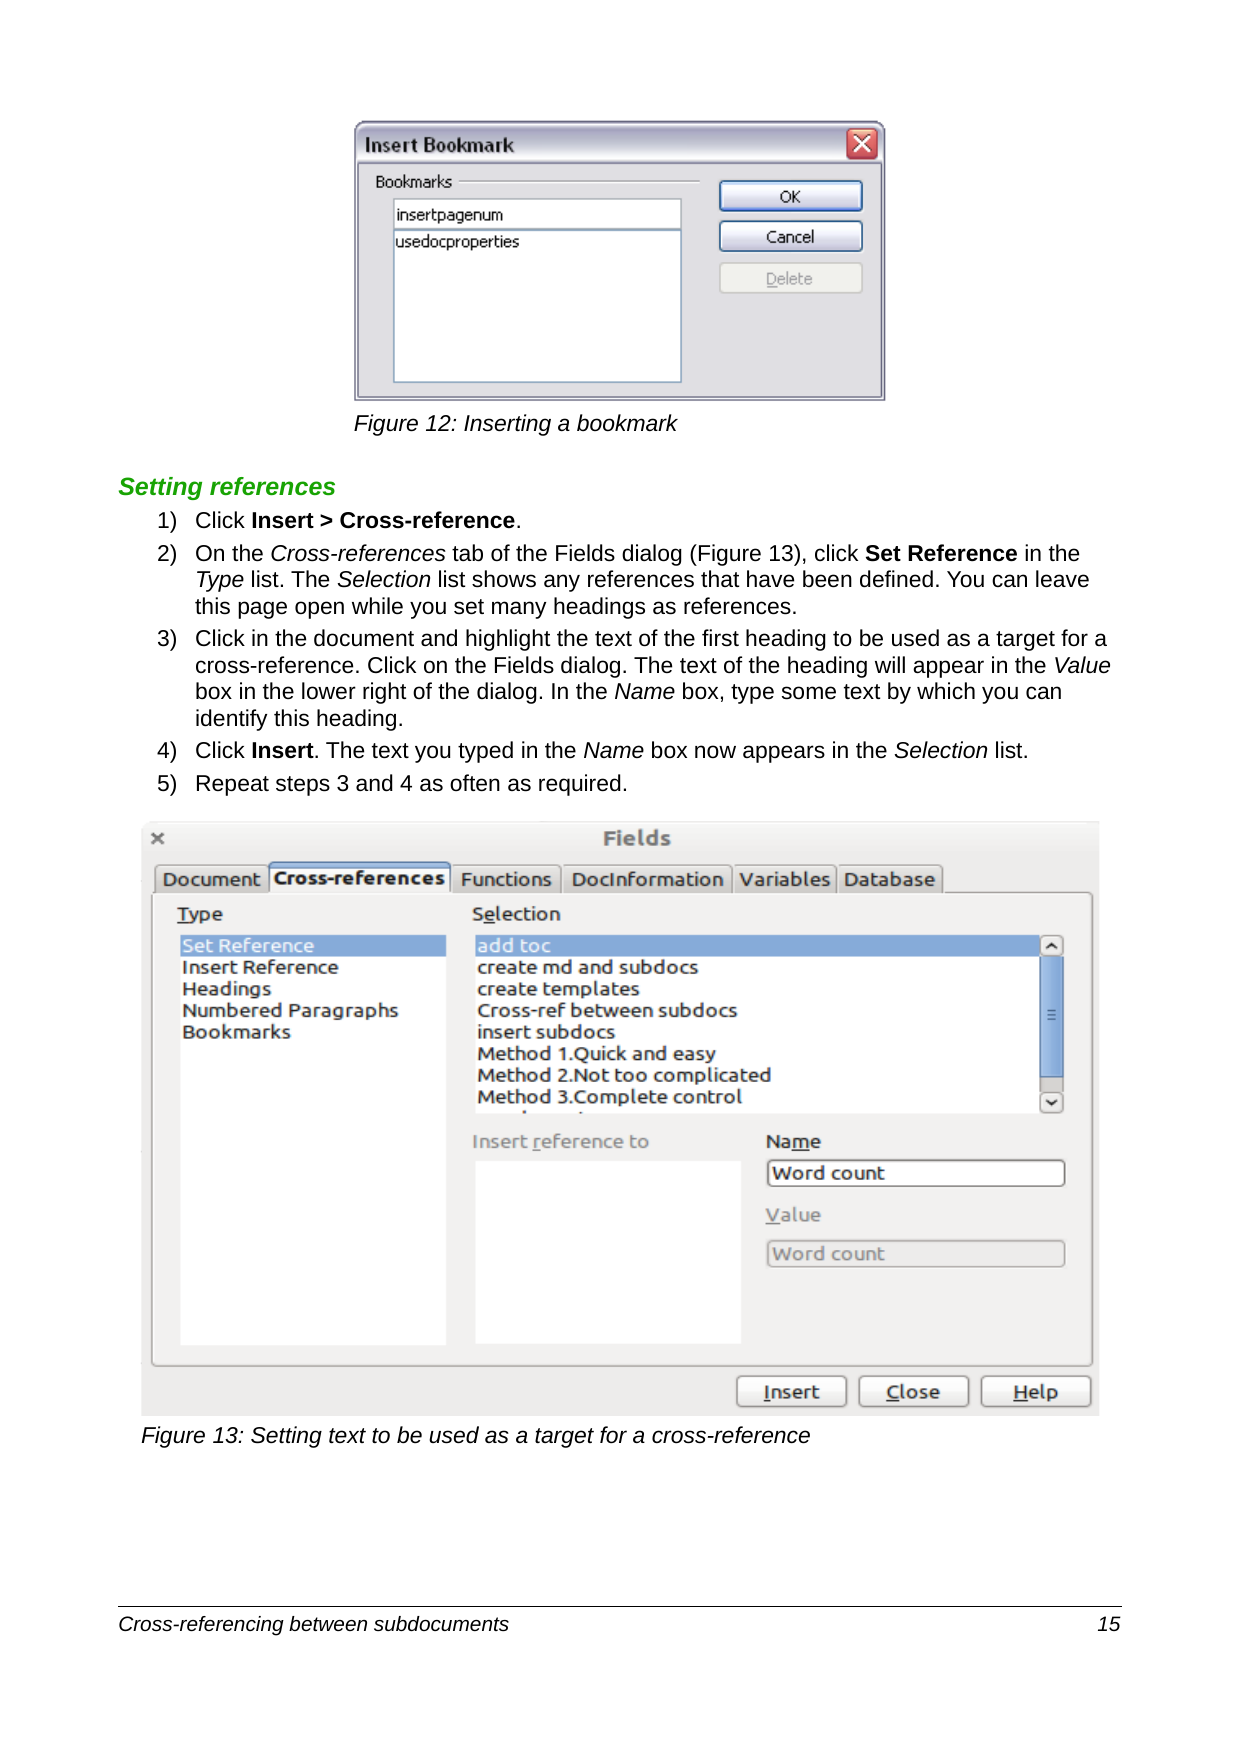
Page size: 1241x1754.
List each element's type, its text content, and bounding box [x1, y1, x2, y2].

list On the Cross-references tab of the Fields dialog (Figure 13), click Set Reference in the Type list. The Selection list shows any references that have been defined. You can leave this page open while you set many headings as references. [177, 540, 1122, 619]
text Figure 13: Setting text to be used as a target for a cross-reference [141, 1422, 1099, 1448]
text Figure 12: Inserting a bookmark [354, 410, 886, 437]
subtitle Setting references [118, 472, 1122, 501]
list Click Insert > Cross-reference. [177, 507, 1122, 534]
list Click in the document and highlight the text of the first heading to be used as a target for a cross-reference. Click on the Fields dialog. The text of the heading will appear in the Value box in the lower right of the dialog. In the Name box, type some text by which you can identify this heading. [177, 625, 1122, 731]
picture [353, 118, 887, 404]
picture [140, 821, 1100, 1416]
list Click Insert. The text you typed in the Name box now appears in the Selection list. [177, 737, 1122, 763]
list Repeat steps 3 and 4 as often as required. [177, 770, 1122, 796]
